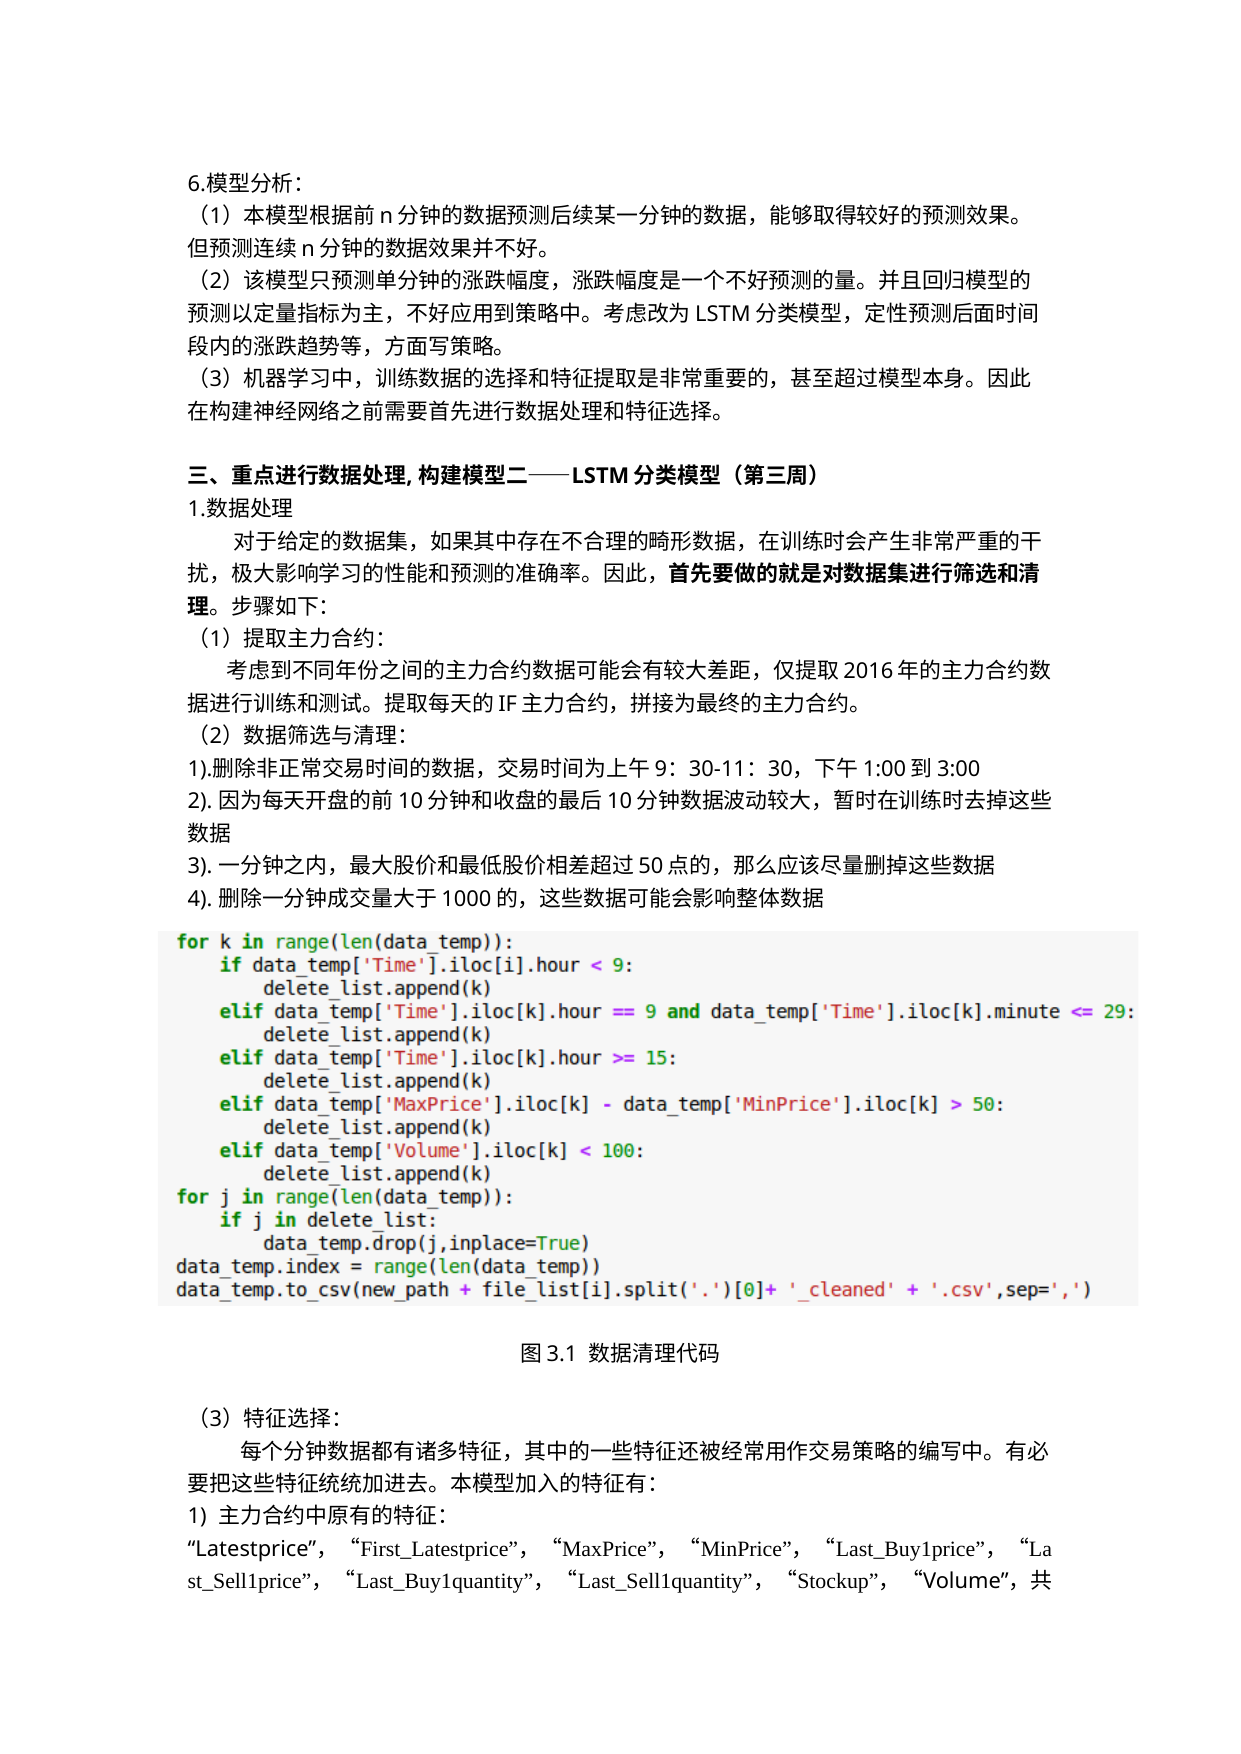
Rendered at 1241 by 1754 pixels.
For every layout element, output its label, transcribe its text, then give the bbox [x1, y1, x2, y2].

text 每个分钟数据都有诸多特征，其中的一些特征还被经常用作交易策略的编写中。有必要把这些特征统统加进去。本模型加入的特征有： [187, 1429, 1053, 1494]
text 考虑到不同年份之间的主力合约数据可能会有较大差距，仅提取2016年的主力合约数据进行训练和测试。提取每天的IF主力合约，拼接为最终的主力合约。 [187, 649, 1053, 714]
text 三、重点进行数据处理, 构建模型二——LSTM分类模型（第三周） [187, 454, 1053, 487]
text （2）数据筛选与清理： [187, 714, 1053, 747]
text （1）本模型根据前n分钟的数据预测后续某一分钟的数据，能够取得较好的预测效果。但预测连续n分钟的数据效果并不好。 [187, 194, 1053, 259]
text “Latestprice”，“First_Latestprice”，“MaxPrice”，“MinPrice”，“Last_Buy1price”，“Last_Sell1price”，“Last_Buy1quantity”，“Last_Sell1quantity”，“Stockup”，“Volume”，共 [187, 1527, 1053, 1592]
text 2). 因为每天开盘的前10分钟和收盘的最后10分钟数据波动较大，暂时在训练时去掉这些数据 [187, 779, 1053, 844]
text （3）机器学习中，训练数据的选择和特征提取是非常重要的，甚至超过模型本身。因此在构建神经网络之前需要首先进行数据处理和特征选择。 [187, 357, 1053, 422]
text 4). 删除一分钟成交量大于1000的，这些数据可能会影响整体数据 [187, 877, 1053, 909]
text [187, 909, 1053, 931]
text 6.模型分析： [187, 162, 1053, 194]
text （2）该模型只预测单分钟的涨跌幅度，涨跌幅度是一个不好预测的量。并且回归模型的预测以定量指标为主，不好应用到策略中。考虑改为LSTM分类模型，定性预测后面时间段内的涨跌趋势等，方面写策略。 [187, 259, 1053, 357]
text 1.数据处理 [187, 487, 1053, 519]
text 3). 一分钟之内，最大股价和最低股价相差超过50点的，那么应该尽量删掉这些数据 [187, 844, 1053, 877]
text 对于给定的数据集，如果其中存在不合理的畸形数据，在训练时会产生非常严重的干扰，极大影响学习的性能和预测的准确率。因此，首先要做的就是对数据集进行筛选和清理。步骤如下： [187, 519, 1053, 617]
picture [157, 931, 1139, 1306]
text （1）提取主力合约： [187, 617, 1053, 649]
text 图3.1 数据清理代码 [187, 1306, 1053, 1364]
text 1).删除非正常交易时间的数据，交易时间为上午9：30-11：30，下午1:00到3:00 [187, 747, 1053, 779]
text 1) 主力合约中原有的特征： [187, 1494, 1053, 1527]
text （3）特征选择： [187, 1397, 1053, 1429]
